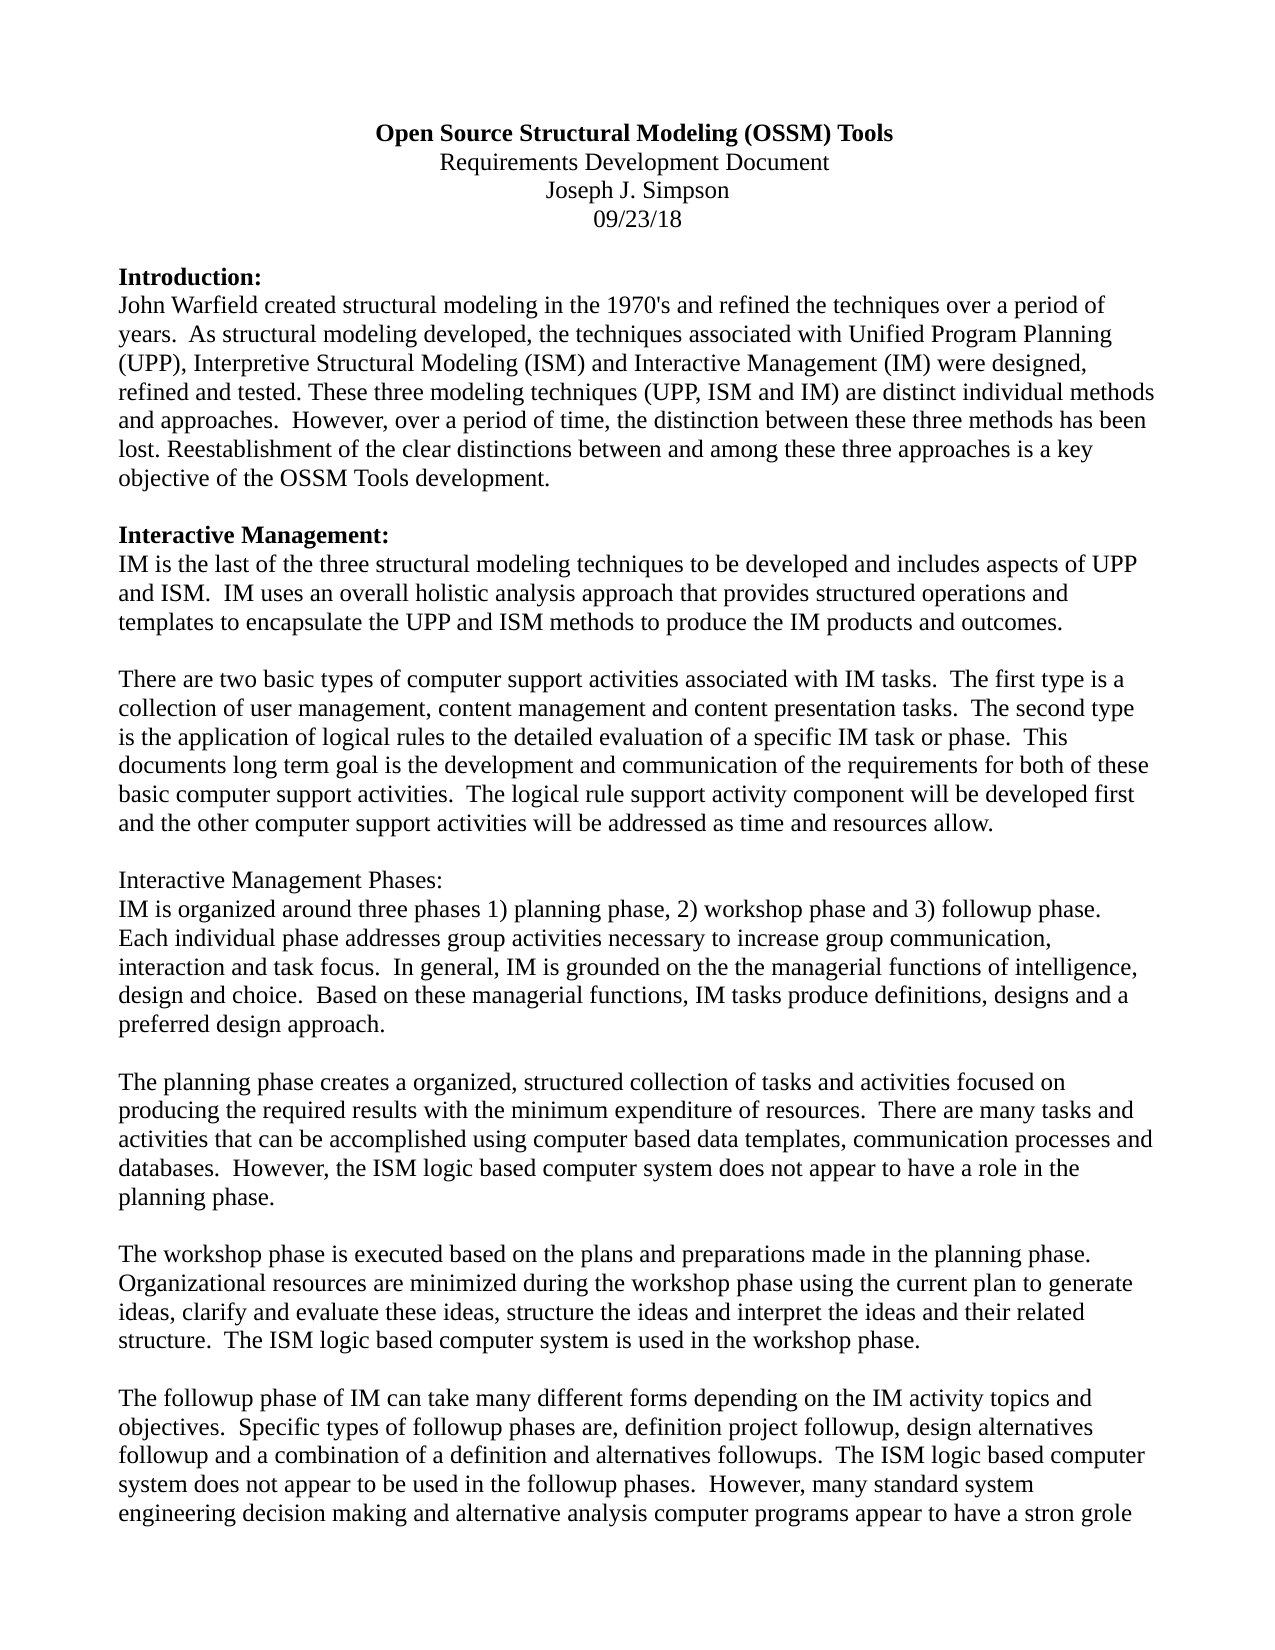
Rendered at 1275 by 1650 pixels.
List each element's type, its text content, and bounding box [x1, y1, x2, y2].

text John Warfield created structural modeling in the 1970's and refined the techniques over a period of years. As structural modeling developed, the techniques associated with Unified Program Planning (UPP), Interpretive Structural Modeling (ISM) and Interactive Management (IM) were designed, refined and tested. These three modeling techniques (UPP, ISM and IM) are distinct individual methods and approaches. However, over a period of time, the distinction between these three methods has been lost. Reestablishment of the clear distinctions between and among these three approaches is a key objective of the OSSM Tools development. [118, 291, 1157, 492]
text Introduction: [118, 262, 1157, 291]
text IM is the last of the three structural modeling techniques to be developed and includes aspects of UPP and ISM. IM uses an overall holistic analysis approach that provides structured operations and templates to encapsulate the UPP and ISM methods to produce the IM products and outcomes. [118, 549, 1157, 636]
text The planning phase creates a organized, structured collection of tasks and activities focused on producing the required results with the minimum expenditure of resources. There are many tasks and activities that can be accomplished using computer based data templates, communication processes and databases. However, the ISM logic based computer system does not appear to have a role in the planning phase. [118, 1067, 1157, 1211]
text The workshop phase is executed based on the plans and preparations made in the planning phase. Organizational resources are minimized during the workshop phase using the current plan to generate ideas, clarify and evaluate these ideas, structure the ideas and interpret the ideas and their related structure. The ISM logic based computer system is used in the workshop phase. [118, 1239, 1157, 1354]
text Joseph J. Simpson [118, 176, 1157, 204]
text Interactive Management Phases: [118, 866, 1157, 894]
text There are two basic types of computer support activities associated with IM tasks. The first type is a collection of user management, content management and content presentation tasks. The second type is the application of logical rules to the detailed evaluation of a specific IM task or phase. This documents long term goal is the development and communication of the requirements for both of these basic computer support activities. The logical rule support activity component will be developed first and the other computer support activities will be addressed as time and resources allow. [118, 664, 1157, 837]
text 09/23/18 [118, 204, 1157, 233]
text IM is organized around three phases 1) planning phase, 2) workshop phase and 3) followup phase. Each individual phase addresses group activities necessary to increase group communication, interaction and task focus. In general, IM is grounded on the the managerial functions of intelligence, design and choice. Based on these managerial functions, IM tasks produce definitions, designs and a preferred design approach. [118, 894, 1157, 1038]
text Open Source Structural Modeling (OSSM) Tools [118, 118, 1157, 147]
text Interactive Management: [118, 521, 1157, 549]
text The followup phase of IM can take many different forms depending on the IM activity topics and objectives. Specific types of followup phases are, definition project followup, design alternatives followup and a combination of a definition and alternatives followups. The ISM logic based computer system does not appear to be used in the followup phases. However, many standard system engineering decision making and alternative analysis computer programs appear to have a stron grole [118, 1383, 1157, 1527]
text Requirements Development Document [118, 147, 1157, 176]
